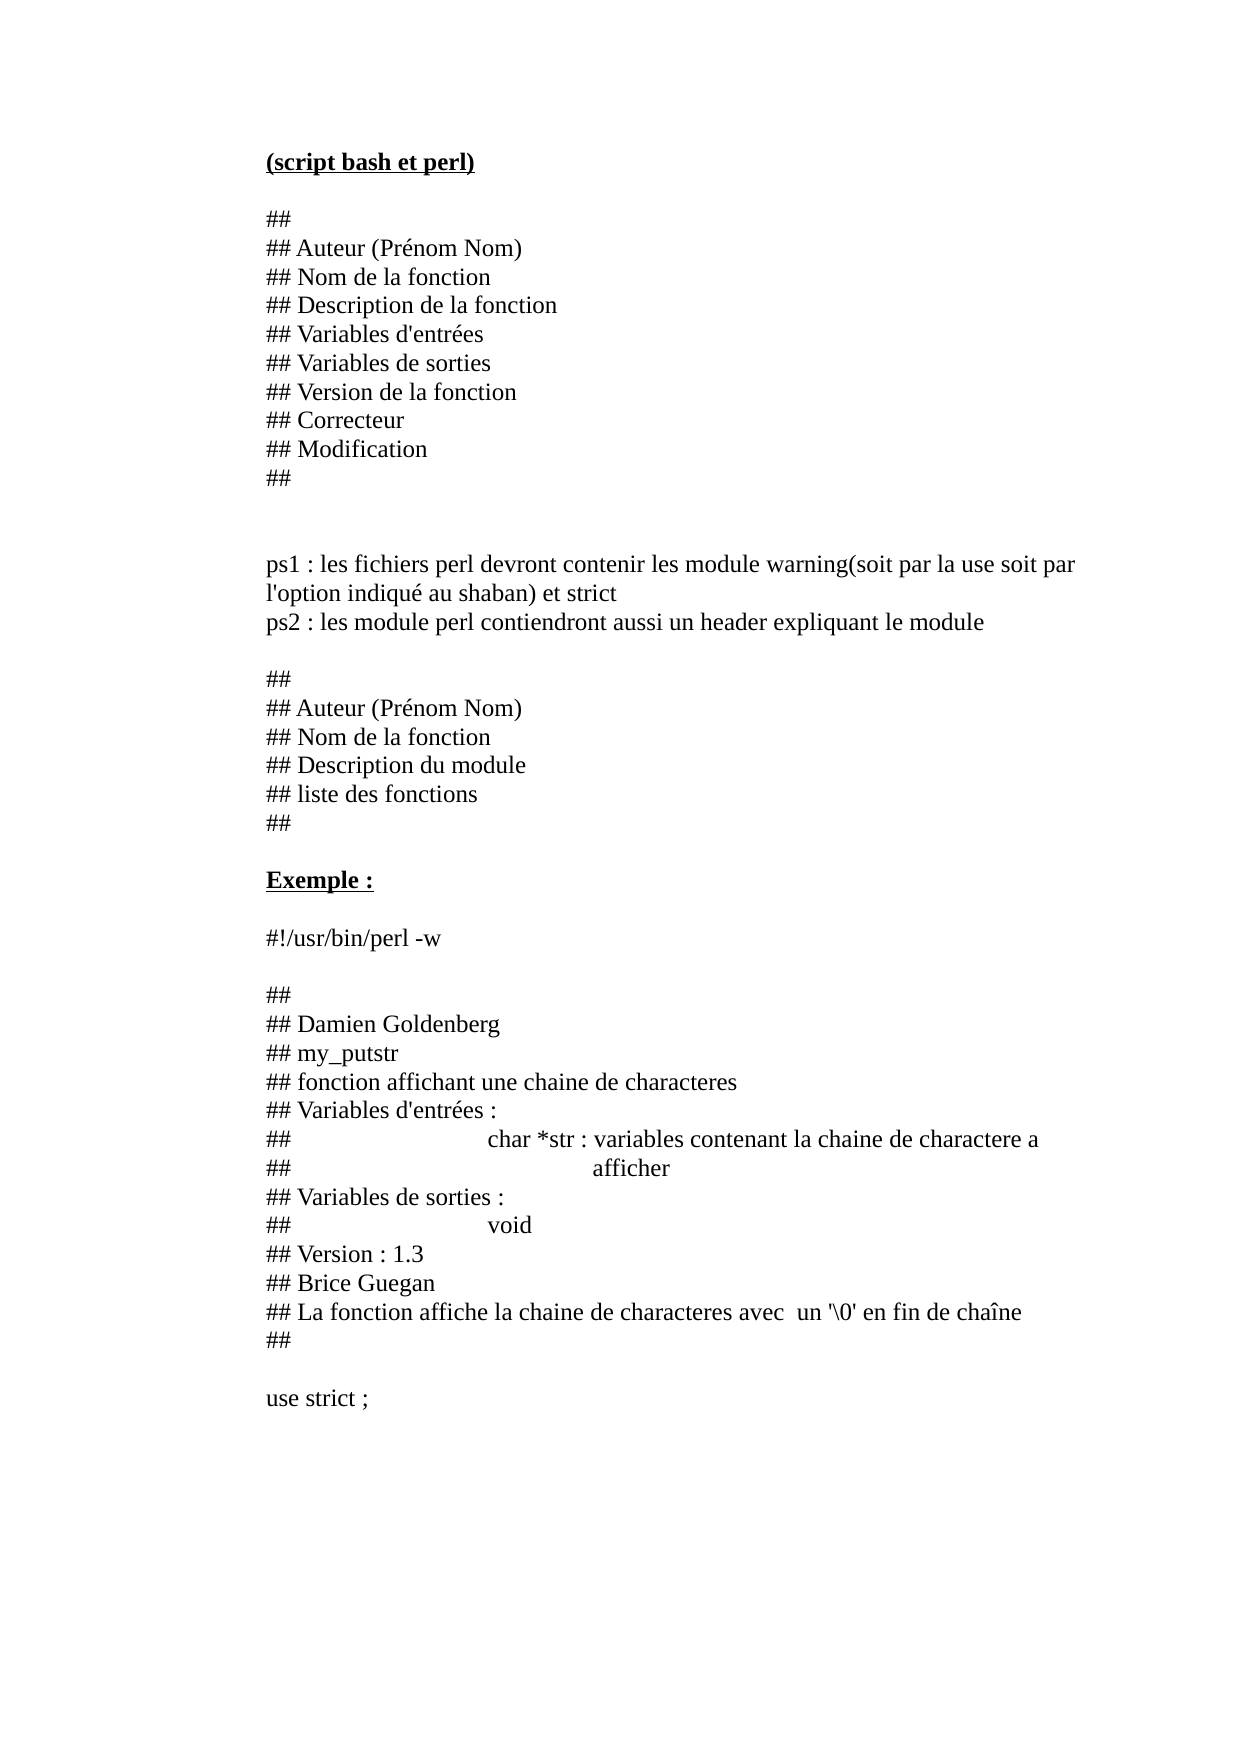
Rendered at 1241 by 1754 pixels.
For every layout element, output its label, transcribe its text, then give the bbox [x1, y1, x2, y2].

text ## my_putstr [266, 1038, 1122, 1067]
text ## [118, 664, 1122, 693]
text #!/usr/bin/perl -w [266, 923, 1122, 952]
text ## Description de la fonction [266, 291, 1122, 319]
text ## Description du module [266, 751, 1122, 779]
text ## Variables d'entrées [266, 319, 1122, 348]
text ## Version : 1.3 [266, 1239, 1122, 1268]
text (script bash et perl) [266, 147, 1122, 176]
text ## Nom de la fonction [266, 262, 1122, 291]
text use strict ; [118, 1383, 1122, 1412]
text ## Nom de la fonction [266, 722, 1122, 751]
text ## [118, 808, 1122, 837]
text ## [118, 463, 1122, 492]
text ps2 : les module perl contiendront aussi un header expliquant le module [266, 607, 1122, 636]
text ## Variables de sorties : [266, 1182, 1122, 1211]
text Exemple : [266, 866, 1122, 894]
text ## Variables d'entrées : [266, 1096, 1122, 1124]
text ## Damien Goldenberg [266, 1009, 1122, 1038]
text ## char *str : variables contenant la chaine de charactere a ## afficher [266, 1124, 1122, 1182]
text ## Correcteur [266, 406, 1122, 434]
text ## fonction affichant une chaine de characteres [266, 1067, 1122, 1096]
text ## void [266, 1211, 1122, 1239]
text ## Brice Guegan [266, 1268, 1122, 1297]
text ## Version de la fonction [266, 377, 1122, 406]
text ## Variables de sorties [266, 348, 1122, 377]
text ps1 : les fichiers perl devront contenir les module warning(soit par la use soit par l'option indiqué au shaban) et strict [266, 549, 1122, 607]
text ## Auteur (Prénom Nom) [266, 233, 1122, 262]
text ## liste des fonctions [266, 779, 1122, 808]
text ## La fonction affiche la chaine de characteres avec un '\0' en fin de chaîne [266, 1297, 1122, 1326]
text ## [266, 981, 1122, 1009]
text ## Modification [266, 434, 1122, 463]
text ## [266, 1326, 1122, 1354]
text ## Auteur (Prénom Nom) [266, 693, 1122, 722]
text ## [118, 204, 1122, 233]
